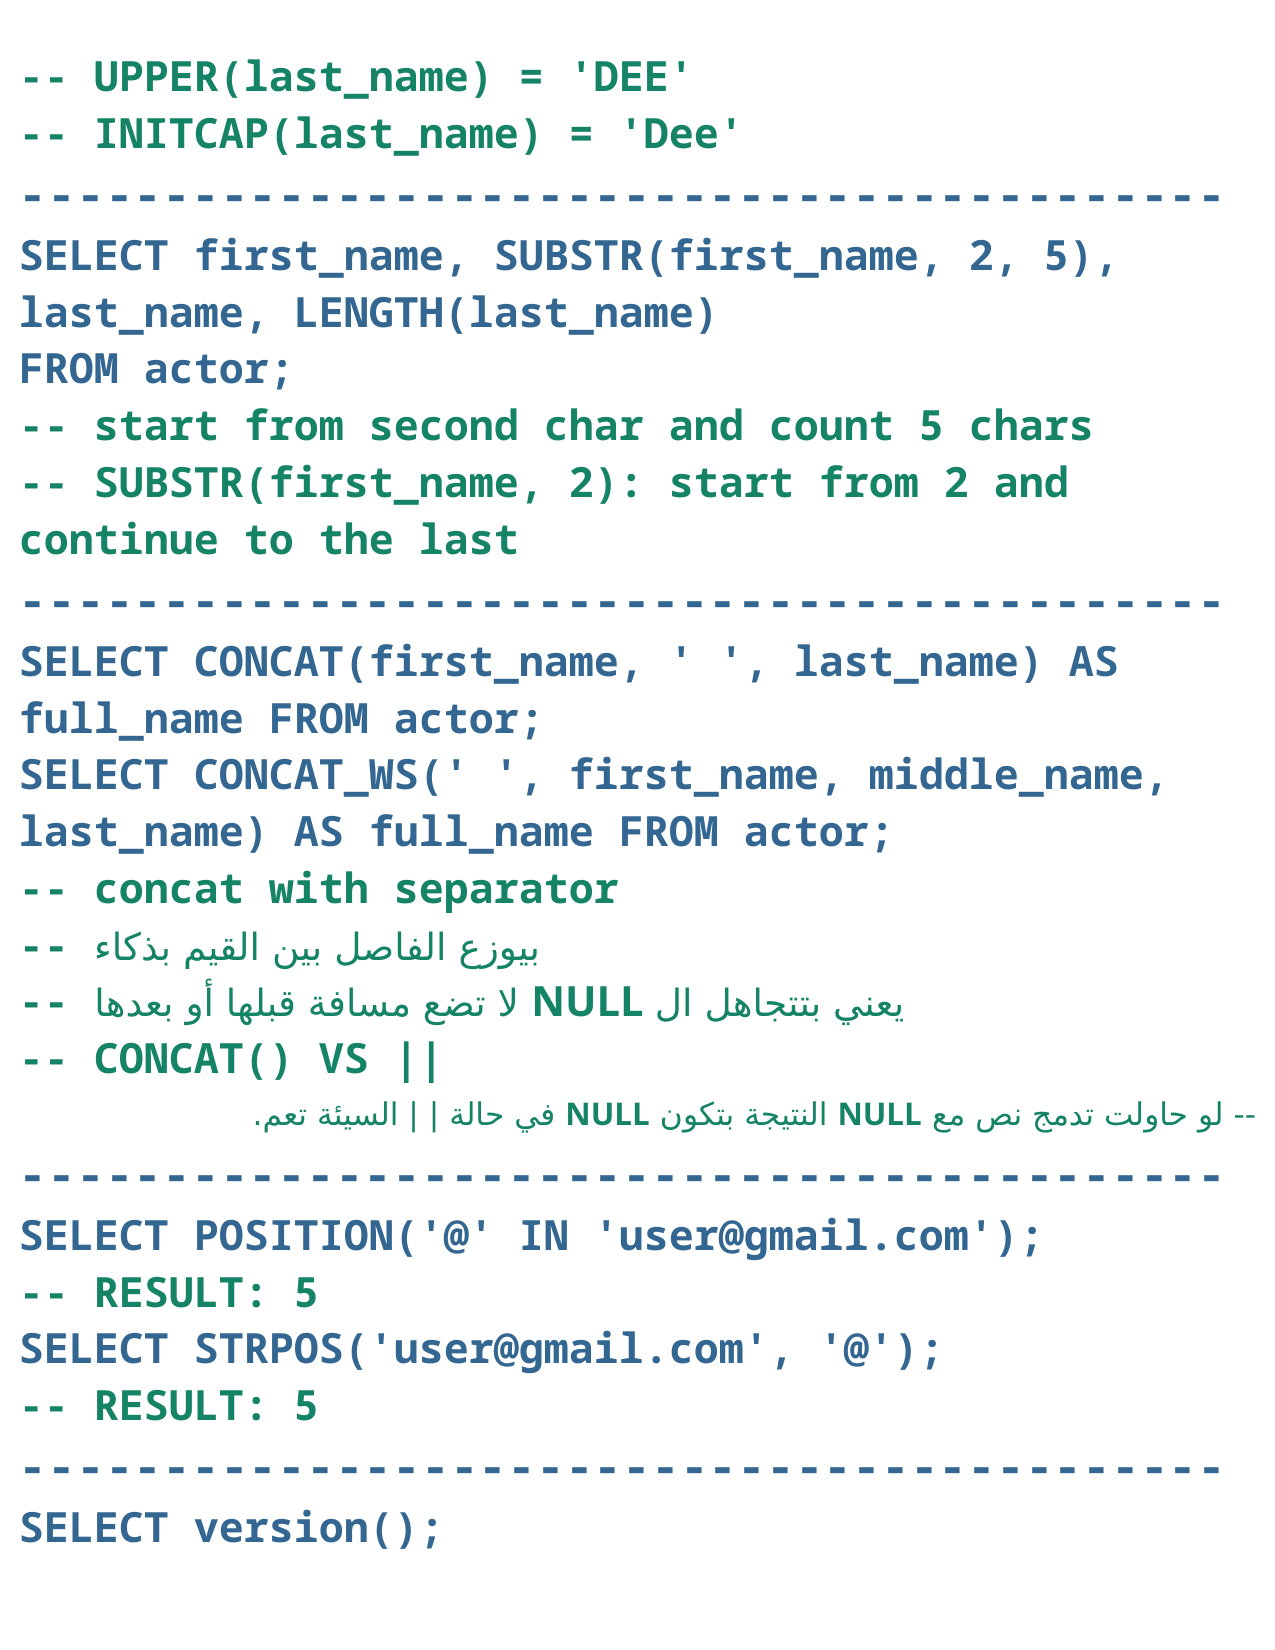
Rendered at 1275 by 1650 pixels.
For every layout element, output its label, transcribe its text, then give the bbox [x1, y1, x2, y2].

text ------------------------------------------ [19, 566, 1256, 632]
text SELECT STRPOS('user@gmail.com', '@'); [19, 1319, 1256, 1376]
text -- UPPER(last_name) = 'DEE' [19, 47, 1256, 104]
text SELECT CONCAT(first_name, ' ', last_name) AS full_name FROM actor; [19, 632, 1256, 745]
text -- RESULT: 5 [19, 1262, 1256, 1319]
text SELECT first_name, SUBSTR(first_name, 2, 5), last_name, LENGTH(last_name) [19, 226, 1256, 339]
text -- INITCAP(last_name) = 'Dee' [19, 104, 1256, 160]
text FROM actor; [19, 339, 1256, 396]
text -- لا تضع مسافة قبلها أو بعدها NULL يعني بتتجاهل ال [19, 972, 1256, 1029]
text -- لو حاولت تدمج نص مع NULL النتيجة بتكون NULL في حالة | | السيئة تعم. [19, 1092, 1256, 1134]
text SELECT POSITION('@' IN 'user@gmail.com'); [19, 1206, 1256, 1262]
text ------------------------------------------ [19, 160, 1256, 226]
text -- concat with separator [19, 859, 1256, 916]
text ------------------------------------------ [19, 1140, 1256, 1206]
text -- CONCAT() VS || [19, 1029, 1256, 1086]
text SELECT CONCAT_WS(' ', first_name, middle_name, last_name) AS full_name FROM actor; [19, 745, 1256, 859]
text -- start from second char and count 5 chars [19, 396, 1256, 453]
text -- RESULT: 5 [19, 1376, 1256, 1433]
text SELECT version(); [19, 1498, 1256, 1555]
text -- بيوزع الفاصل بين القيم بذكاء [19, 916, 1256, 972]
text ------------------------------------------ [19, 1433, 1256, 1498]
text -- SUBSTR(first_name, 2): start from 2 and continue to the last [19, 453, 1256, 566]
